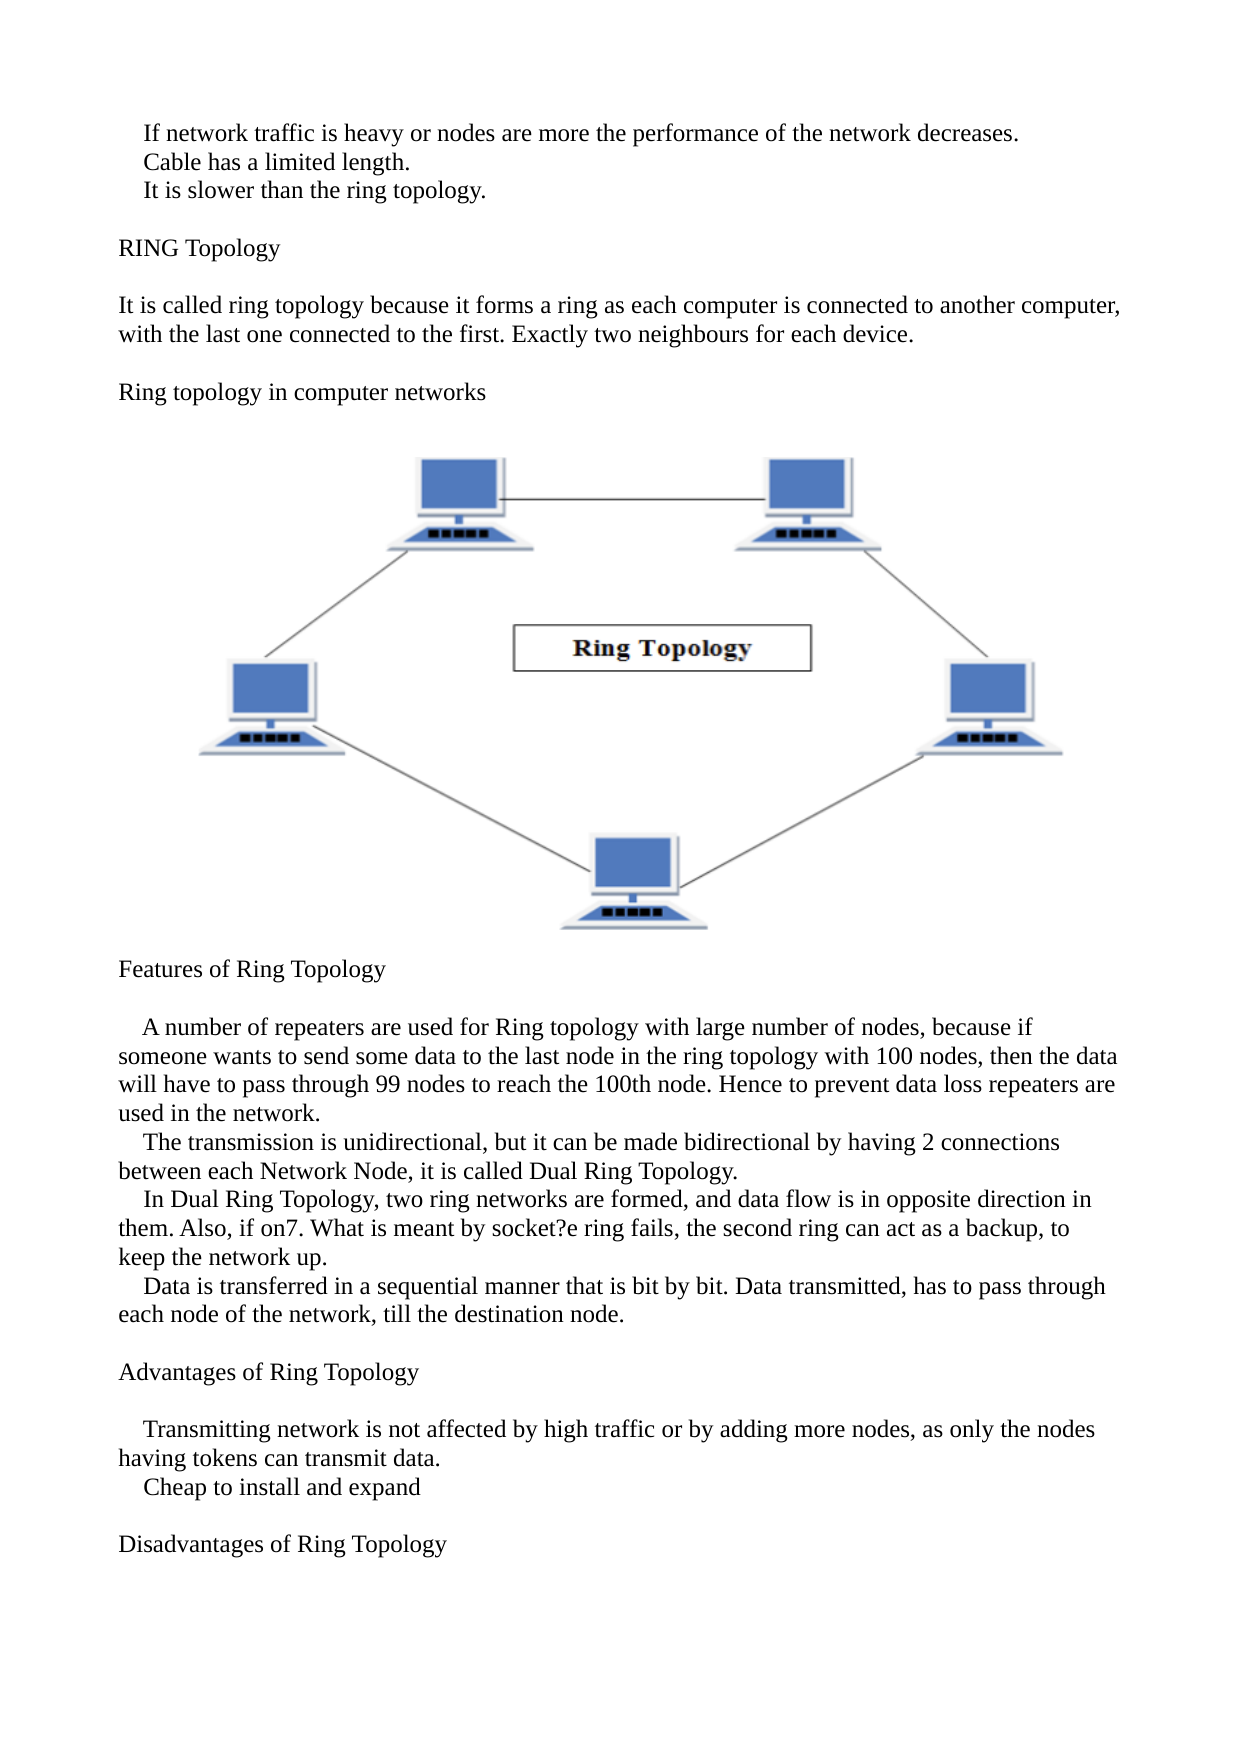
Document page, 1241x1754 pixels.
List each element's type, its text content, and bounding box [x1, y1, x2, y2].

text In Dual Ring Topology, two ring networks are formed, and data flow is in opposite direction in them. Also, if on7. What is meant by socket?e ring fails, the second ring can act as a backup, to keep the network up. [118, 1184, 1122, 1271]
text Transmitting network is not affected by high traffic or by adding more nodes, as only the nodes having tokens can transmit data. [118, 1414, 1122, 1472]
text It is called ring topology because it forms a ring as each computer is connected to another computer, with the last one connected to the first. Exactly two neighbours for each device. [118, 291, 1122, 348]
text A number of repeaters are used for Ring topology with large number of nodes, because if someone wants to send some data to the last node in the ring topology with 100 nodes, then the data will have to pass through 99 nodes to reach the 100th node. Hence to prevent data loss repeaters are used in the network. [118, 1012, 1122, 1127]
text It is slower than the ring topology. [118, 176, 1122, 204]
text If network traffic is heavy or nodes are more the performance of the network decreases. [118, 118, 1122, 147]
text Ring topology in computer networks [118, 377, 1122, 406]
text Cheap to install and expand [118, 1472, 1122, 1501]
text Data is transferred in a sequential manner that is bit by bit. Data transmitted, has to pass through each node of the network, till the destination node. [118, 1271, 1122, 1328]
text RING Topology [118, 233, 1122, 262]
text The transmission is unidirectional, but it can be made bidirectional by having 2 connections between each Network Node, it is called Dual Ring Topology. [118, 1127, 1122, 1184]
text Disadvantages of Ring Topology [118, 1529, 1122, 1558]
text Cable has a limited length. [118, 147, 1122, 176]
picture [198, 457, 1074, 955]
text Features of Ring Topology [118, 434, 1122, 983]
text Advantages of Ring Topology [118, 1357, 1122, 1386]
